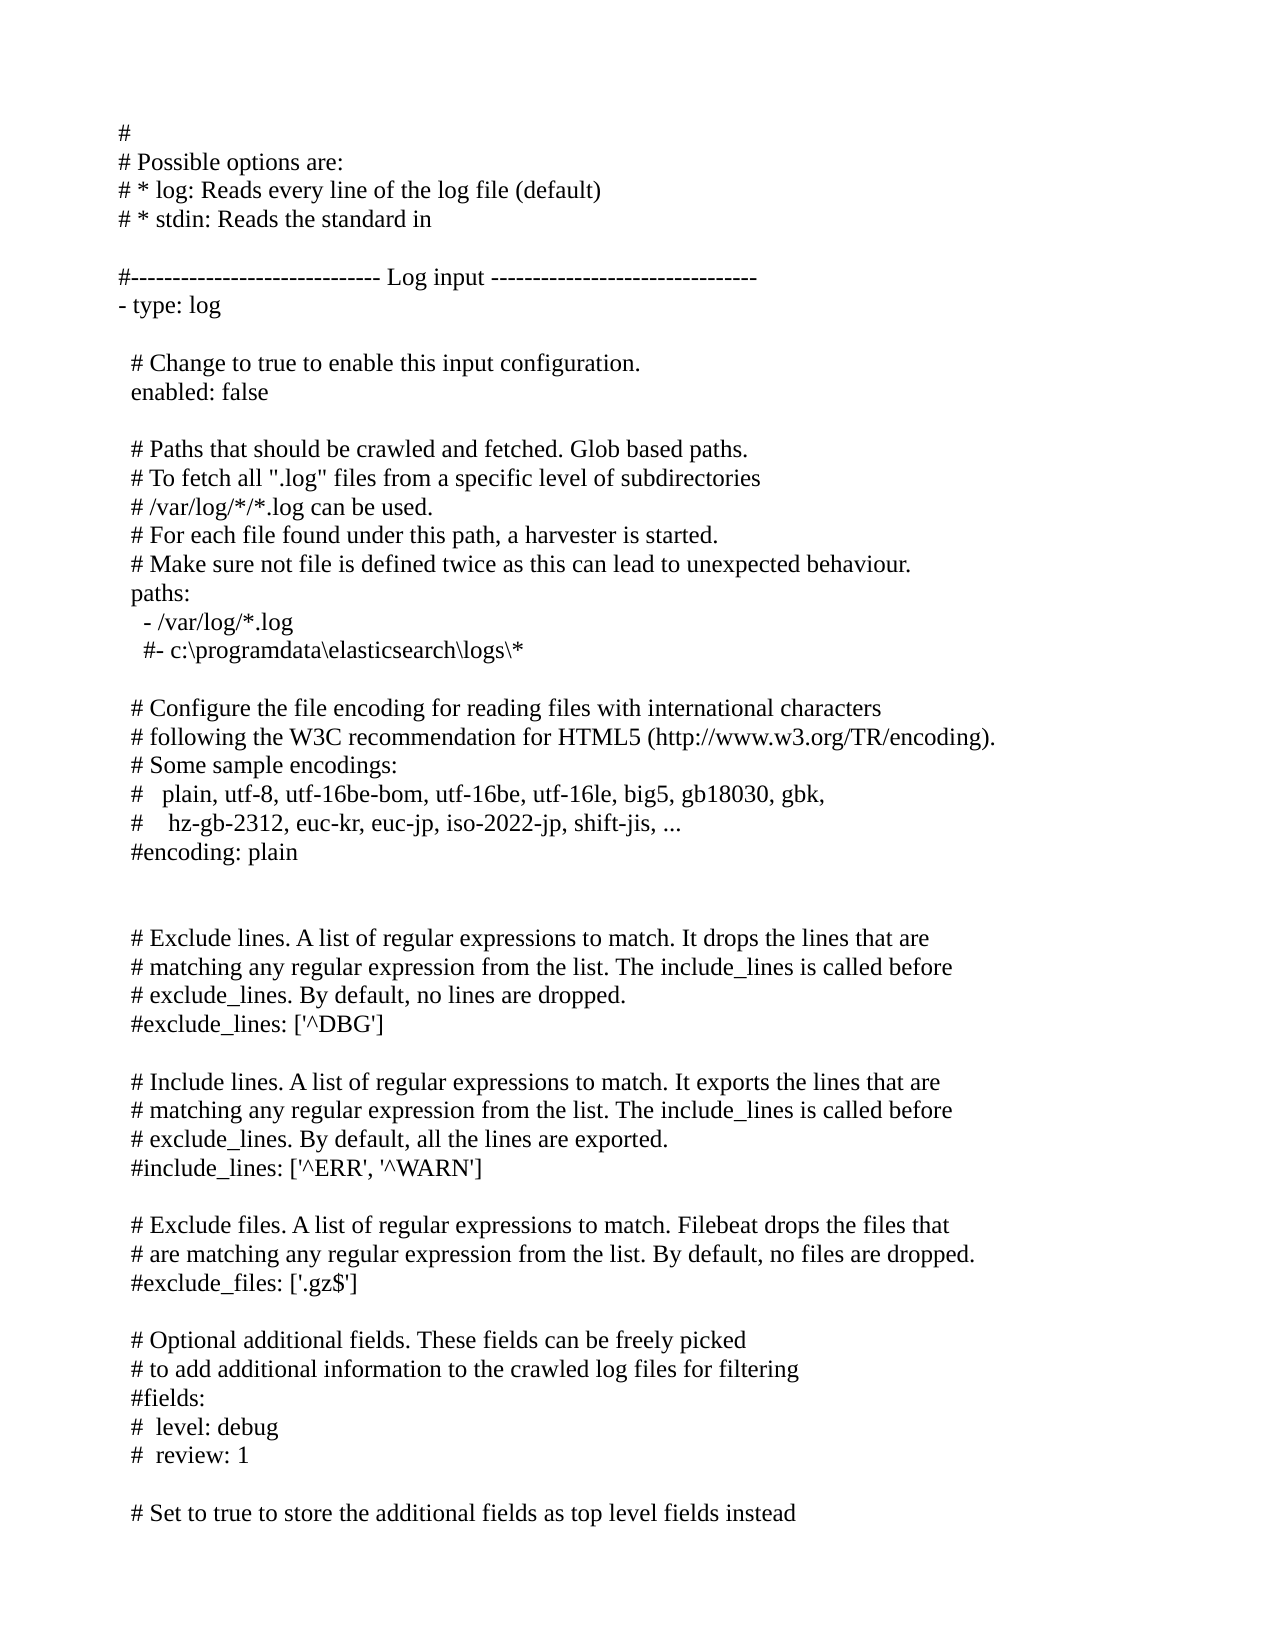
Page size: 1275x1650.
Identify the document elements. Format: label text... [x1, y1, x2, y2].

text #------------------------------ Log input -------------------------------- [118, 262, 1157, 291]
text # Exclude lines. A list of regular expressions to match. It drops the lines that are [118, 923, 1157, 952]
text # Change to true to enable this input configuration. [118, 348, 1157, 377]
text # exclude_lines. By default, no lines are dropped. [118, 981, 1157, 1009]
text # For each file found under this path, a harvester is started. [118, 521, 1157, 549]
text # following the W3C recommendation for HTML5 (http://www.w3.org/TR/encoding). [118, 722, 1157, 751]
text paths: [118, 578, 1157, 607]
text - /var/log/*.log [118, 607, 1157, 636]
text # Paths that should be crawled and fetched. Glob based paths. [118, 434, 1157, 463]
text # * stdin: Reads the standard in [118, 204, 1157, 233]
text # * log: Reads every line of the log file (default) [118, 176, 1157, 204]
text # Possible options are: [118, 147, 1157, 176]
text #encoding: plain [118, 837, 1157, 866]
text #fields: [118, 1383, 1157, 1412]
text # To fetch all ".log" files from a specific level of subdirectories [118, 463, 1157, 492]
text #include_lines: ['^ERR', '^WARN'] [118, 1153, 1157, 1182]
text #exclude_lines: ['^DBG'] [118, 1009, 1157, 1038]
text # Exclude files. A list of regular expressions to match. Filebeat drops the files that [118, 1211, 1157, 1239]
text # Optional additional fields. These fields can be freely picked [118, 1326, 1157, 1354]
text # Include lines. A list of regular expressions to match. It exports the lines that are [118, 1067, 1157, 1096]
text # Some sample encodings: [118, 751, 1157, 779]
text # Set to true to store the additional fields as top level fields instead [118, 1498, 1157, 1527]
text # are matching any regular expression from the list. By default, no files are dropped. [118, 1239, 1157, 1268]
text #exclude_files: ['.gz$'] [118, 1268, 1157, 1297]
text # hz-gb-2312, euc-kr, euc-jp, iso-2022-jp, shift-jis, ... [118, 808, 1157, 837]
text # plain, utf-8, utf-16be-bom, utf-16be, utf-16le, big5, gb18030, gbk, [118, 779, 1157, 808]
text # exclude_lines. By default, all the lines are exported. [118, 1124, 1157, 1153]
text # Configure the file encoding for reading files with international characters [118, 693, 1157, 722]
text # review: 1 [118, 1441, 1157, 1469]
text # /var/log/*/*.log can be used. [118, 492, 1157, 521]
text #- c:\programdata\elasticsearch\logs\* [118, 636, 1157, 664]
text # matching any regular expression from the list. The include_lines is called before [118, 952, 1157, 981]
text # Make sure not file is defined twice as this can lead to unexpected behaviour. [118, 549, 1157, 578]
text # matching any regular expression from the list. The include_lines is called before [118, 1096, 1157, 1124]
text enabled: false [118, 377, 1157, 406]
text # level: debug [118, 1412, 1157, 1441]
text # to add additional information to the crawled log files for filtering [118, 1354, 1157, 1383]
text # [118, 118, 1157, 147]
text - type: log [118, 291, 1157, 319]
